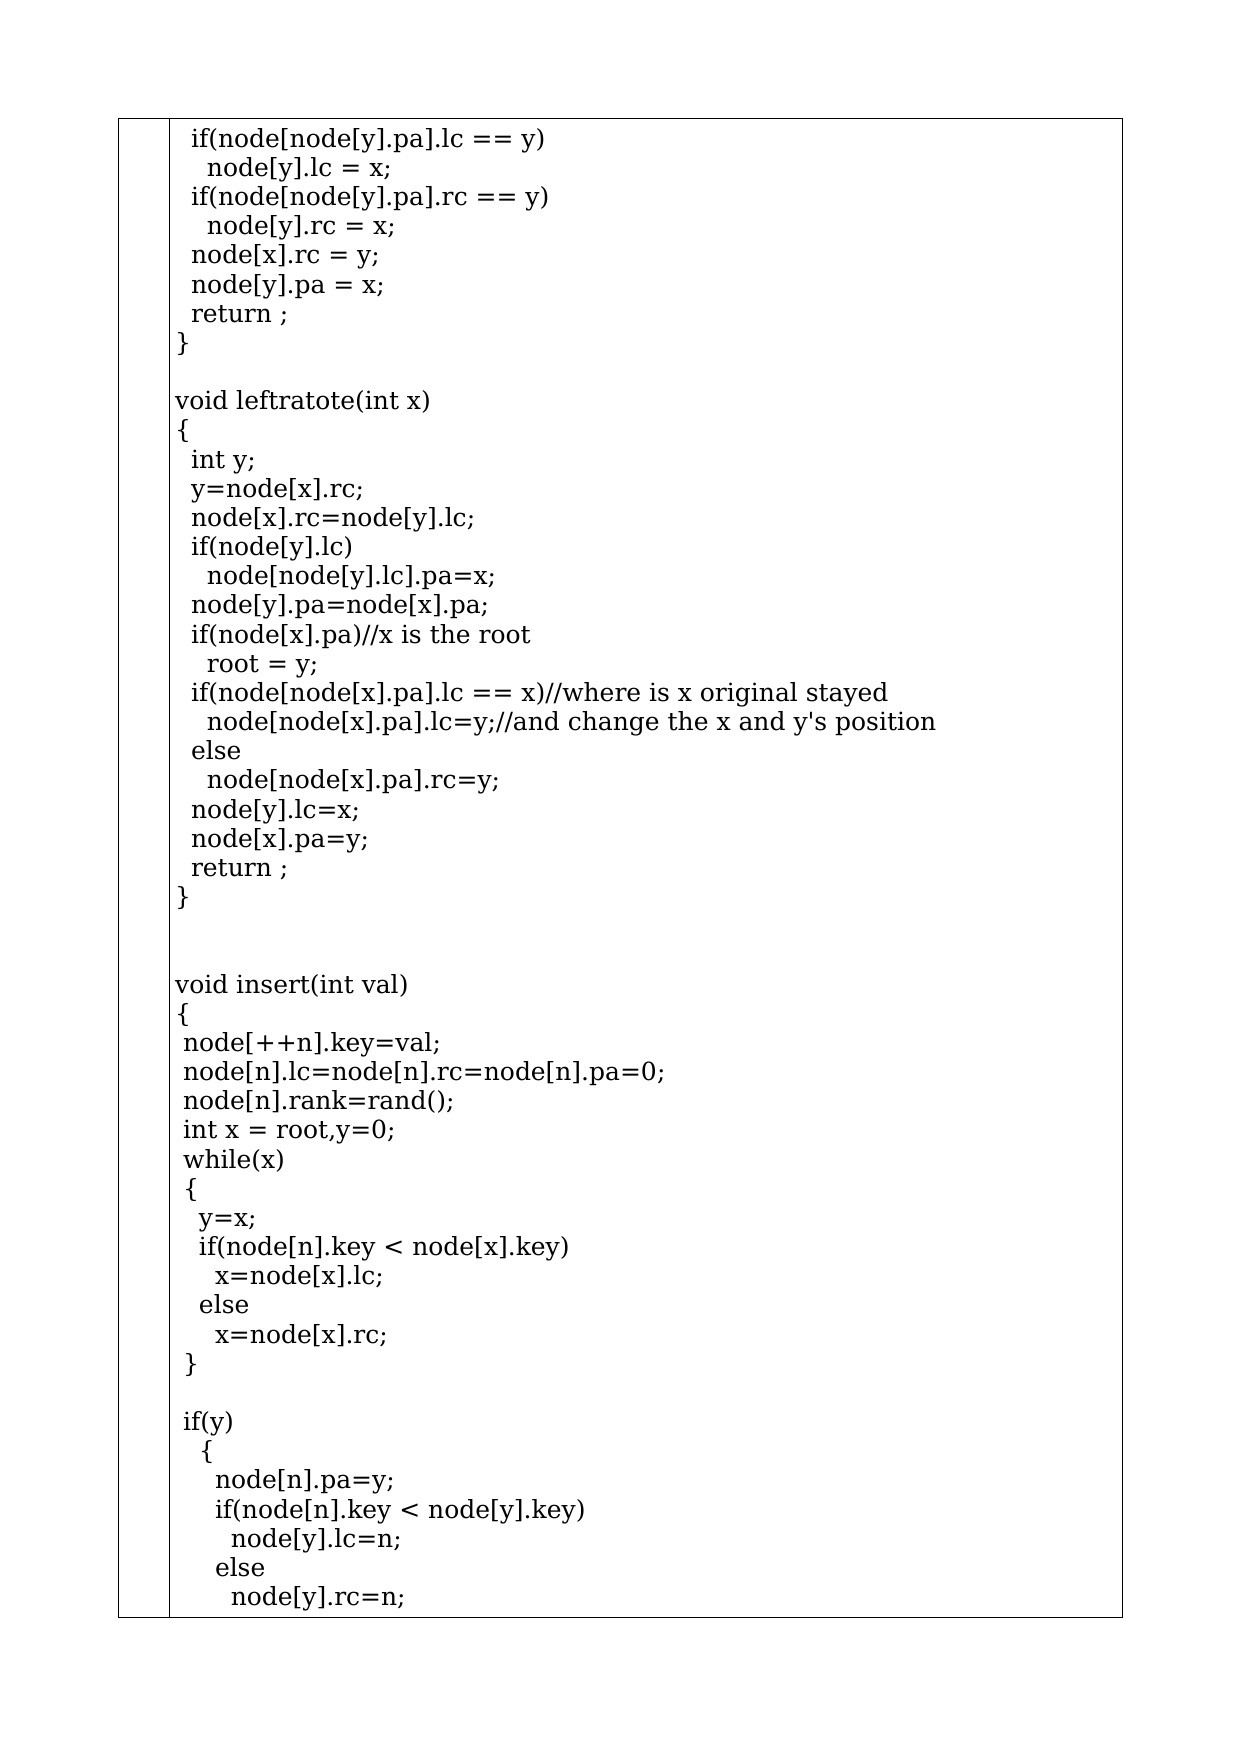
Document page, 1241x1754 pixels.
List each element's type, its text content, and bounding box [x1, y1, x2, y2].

table_header [119, 119, 169, 1617]
table_header if(node[node[y].pa].lc == y) node[y].lc = x; if(node[node[y].pa].rc == y) node[y].rc = x; node[x].rc = y; node[y].pa = x; return ; } void leftratote(int x) { int y; y=node[x].rc; node[x].rc=node[y].lc; if(node[y].lc) node[node[y].lc].pa=x; node[y].pa=node[x].pa; if(node[x].pa)//x is the root root = y; if(node[node[x].pa].lc == x)//where is x original stayed node[node[x].pa].lc=y;//and change the x and y's position else node[node[x].pa].rc=y; node[y].lc=x; node[x].pa=y; return ; } void insert(int val) { node[++n].key=val; node[n].lc=node[n].rc=node[n].pa=0; node[n].rank=rand(); int x = root,y=0; while(x) { y=x; if(node[n].key < node[x].key) x=node[x].lc; else x=node[x].rc; } if(y) { node[n].pa=y; if(node[n].key < node[y].key) node[y].lc=n; else node[y].rc=n; [170, 119, 1122, 1617]
